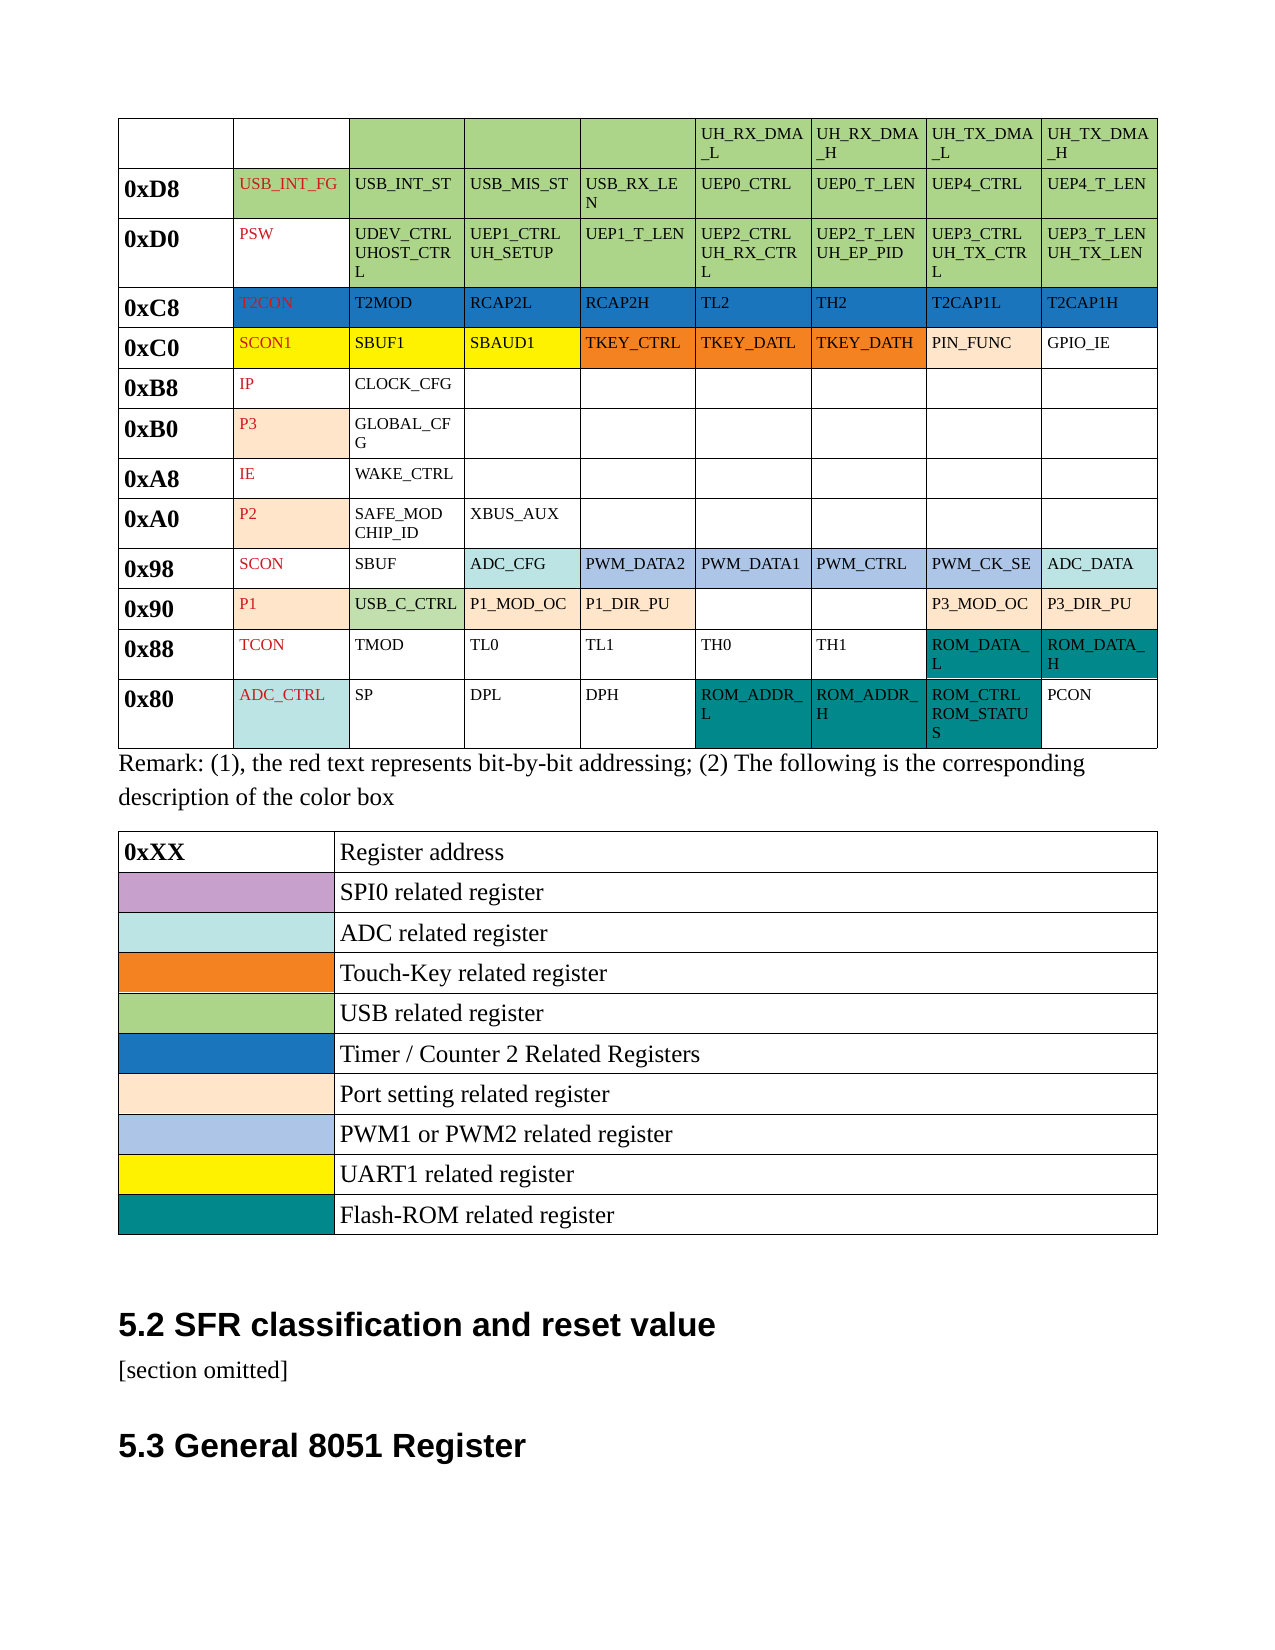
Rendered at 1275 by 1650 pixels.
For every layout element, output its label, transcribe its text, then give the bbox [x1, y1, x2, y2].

table_cell SAFE_MOD CHIP_ID [350, 499, 464, 548]
table_cell PSW [234, 219, 349, 287]
table_cell [1042, 459, 1157, 498]
table_cell PWM_CTRL [812, 549, 926, 588]
table_cell UDEV_CTRL UHOST_CTRL [350, 219, 464, 287]
table_cell [119, 1074, 334, 1113]
table_cell T2CAP1H [1042, 288, 1157, 327]
table_cell UEP3_CTRL UH_TX_CTRL [927, 219, 1041, 287]
table_cell GPIO_IE [1042, 328, 1157, 368]
table_cell DPH [581, 680, 695, 748]
table_cell TL0 [465, 630, 580, 678]
table_cell USB_INT_ST [350, 169, 464, 218]
table_cell ROM_DATA_L [927, 630, 1041, 678]
table_cell UEP3_T_LEN UH_TX_LEN [1042, 219, 1157, 287]
table_cell TH2 [812, 288, 926, 327]
table_cell [465, 119, 580, 168]
table_cell [119, 994, 334, 1033]
table_cell SBAUD1 [465, 328, 580, 368]
table_cell Port setting related register [335, 1074, 1157, 1113]
table_cell 0x80 [119, 680, 233, 748]
table_cell SPI0 related register [335, 873, 1157, 912]
table_cell [1042, 499, 1157, 548]
table_cell [696, 369, 811, 408]
table_cell 0xC0 [119, 328, 233, 368]
table_cell TCON [234, 630, 349, 678]
table_cell [581, 499, 695, 548]
table_cell [465, 409, 580, 458]
table_cell [581, 119, 695, 168]
table_cell P1 [234, 589, 349, 629]
table_cell [581, 459, 695, 498]
table_cell ROM_ADDR_L [696, 680, 811, 748]
table_cell GLOBAL_CFG [350, 409, 464, 458]
table_cell [927, 459, 1041, 498]
table_cell ADC_DATA [1042, 549, 1157, 588]
table_cell P3 [234, 409, 349, 458]
table_cell PIN_FUNC [927, 328, 1041, 368]
table_cell RCAP2H [581, 288, 695, 327]
table_cell TKEY_CTRL [581, 328, 695, 368]
table_cell 0xB8 [119, 369, 233, 408]
table_cell UEP1_T_LEN [581, 219, 695, 287]
table_cell TL2 [696, 288, 811, 327]
table_cell USB_C_CTRL [350, 589, 464, 629]
table_cell UEP0_T_LEN [812, 169, 926, 218]
table_cell T2CAP1L [927, 288, 1041, 327]
table_cell 0xD8 [119, 169, 233, 218]
table_cell SP [350, 680, 464, 748]
table_cell ADC related register [335, 913, 1157, 952]
table_cell UEP2_CTRL UH_RX_CTRL [696, 219, 811, 287]
table_cell WAKE_CTRL [350, 459, 464, 498]
table_cell 0x98 [119, 549, 233, 588]
table_cell UH_TX_DMA_L [927, 119, 1041, 168]
table_cell PWM_DATA1 [696, 549, 811, 588]
table_cell P1_DIR_PU [581, 589, 695, 629]
table_cell USB_INT_FG [234, 169, 349, 218]
table_cell [812, 369, 926, 408]
table_cell [812, 499, 926, 548]
text Remark: (1), the red text represents bit-by-bit addressing; (2) The following is the corresponding description of the color box [118, 749, 1157, 811]
subtitle 5.2 SFR classification and reset value [118, 1304, 1157, 1343]
table_cell [119, 953, 334, 992]
table_cell IP [234, 369, 349, 408]
table_cell 0xB0 [119, 409, 233, 458]
table_header Register address [335, 832, 1157, 872]
table_cell PWM1 or PWM2 related register [335, 1115, 1157, 1154]
table_cell UEP4_CTRL [927, 169, 1041, 218]
table_cell TH1 [812, 630, 926, 678]
table_cell ROM_DATA_H [1042, 630, 1157, 678]
table_cell UEP2_T_LEN UH_EP_PID [812, 219, 926, 287]
table_cell [234, 119, 349, 168]
table_cell [119, 1034, 334, 1073]
table_cell [927, 409, 1041, 458]
table_cell T2MOD [350, 288, 464, 327]
table_cell [927, 499, 1041, 548]
table_cell [696, 409, 811, 458]
table_cell [119, 873, 334, 912]
table_cell [696, 499, 811, 548]
table_cell P1_MOD_OC [465, 589, 580, 629]
table_cell TH0 [696, 630, 811, 678]
table_cell TKEY_DATH [812, 328, 926, 368]
table_cell [1042, 369, 1157, 408]
table_cell IE [234, 459, 349, 498]
table_cell PWM_CK_SE [927, 549, 1041, 588]
table_header 0xXX [119, 832, 334, 872]
table_cell 0xC8 [119, 288, 233, 327]
table_cell TL1 [581, 630, 695, 678]
table_cell USB related register [335, 994, 1157, 1033]
subtitle 5.3 General 8051 Register [118, 1425, 1157, 1464]
table_cell USB_RX_LEN [581, 169, 695, 218]
table_cell XBUS_AUX [465, 499, 580, 548]
table_cell [812, 589, 926, 629]
table_cell UART1 related register [335, 1155, 1157, 1194]
table_cell ROM_ADDR_H [812, 680, 926, 748]
table_cell Timer / Counter 2 Related Registers [335, 1034, 1157, 1073]
table_cell [581, 369, 695, 408]
table_cell 0xD0 [119, 219, 233, 287]
table_cell ADC_CFG [465, 549, 580, 588]
table_cell SBUF [350, 549, 464, 588]
text [section omitted] [118, 1356, 1157, 1384]
table_cell SBUF1 [350, 328, 464, 368]
table_cell [812, 409, 926, 458]
table_cell [696, 589, 811, 629]
table_cell DPL [465, 680, 580, 748]
table_cell [119, 1195, 334, 1234]
table_cell [119, 1115, 334, 1154]
table_cell [119, 1155, 334, 1194]
table_cell [350, 119, 464, 168]
table_cell RCAP2L [465, 288, 580, 327]
table_cell UEP0_CTRL [696, 169, 811, 218]
table_cell [696, 459, 811, 498]
table_cell UEP1_CTRL UH_SETUP [465, 219, 580, 287]
table_cell ADC_CTRL [234, 680, 349, 748]
table_cell UH_RX_DMA_H [812, 119, 926, 168]
table_cell T2CON [234, 288, 349, 327]
table_cell TMOD [350, 630, 464, 678]
table_cell USB_MIS_ST [465, 169, 580, 218]
table_cell UEP4_T_LEN [1042, 169, 1157, 218]
table_cell 0xA8 [119, 459, 233, 498]
table_cell Touch-Key related register [335, 953, 1157, 992]
table_cell 0xA0 [119, 499, 233, 548]
table_cell [927, 369, 1041, 408]
table_cell 0x88 [119, 630, 233, 678]
table_cell [465, 459, 580, 498]
table_cell [119, 913, 334, 952]
table_cell [1042, 409, 1157, 458]
table_cell [465, 369, 580, 408]
table_cell [812, 459, 926, 498]
table_cell SCON [234, 549, 349, 588]
table_cell PWM_DATA2 [581, 549, 695, 588]
table_cell P3_MOD_OC [927, 589, 1041, 629]
table_cell SCON1 [234, 328, 349, 368]
table_cell 0x90 [119, 589, 233, 629]
table_cell TKEY_DATL [696, 328, 811, 368]
table_cell ROM_CTRL ROM_STATUS [927, 680, 1041, 748]
table_cell UH_RX_DMA_L [696, 119, 811, 168]
table_cell UH_TX_DMA_H [1042, 119, 1157, 168]
table_cell CLOCK_CFG [350, 369, 464, 408]
table_cell [119, 119, 233, 168]
table_cell PCON [1042, 680, 1157, 748]
table_cell Flash-ROM related register [335, 1195, 1157, 1234]
table_cell [581, 409, 695, 458]
table_cell P3_DIR_PU [1042, 589, 1157, 629]
table_cell P2 [234, 499, 349, 548]
